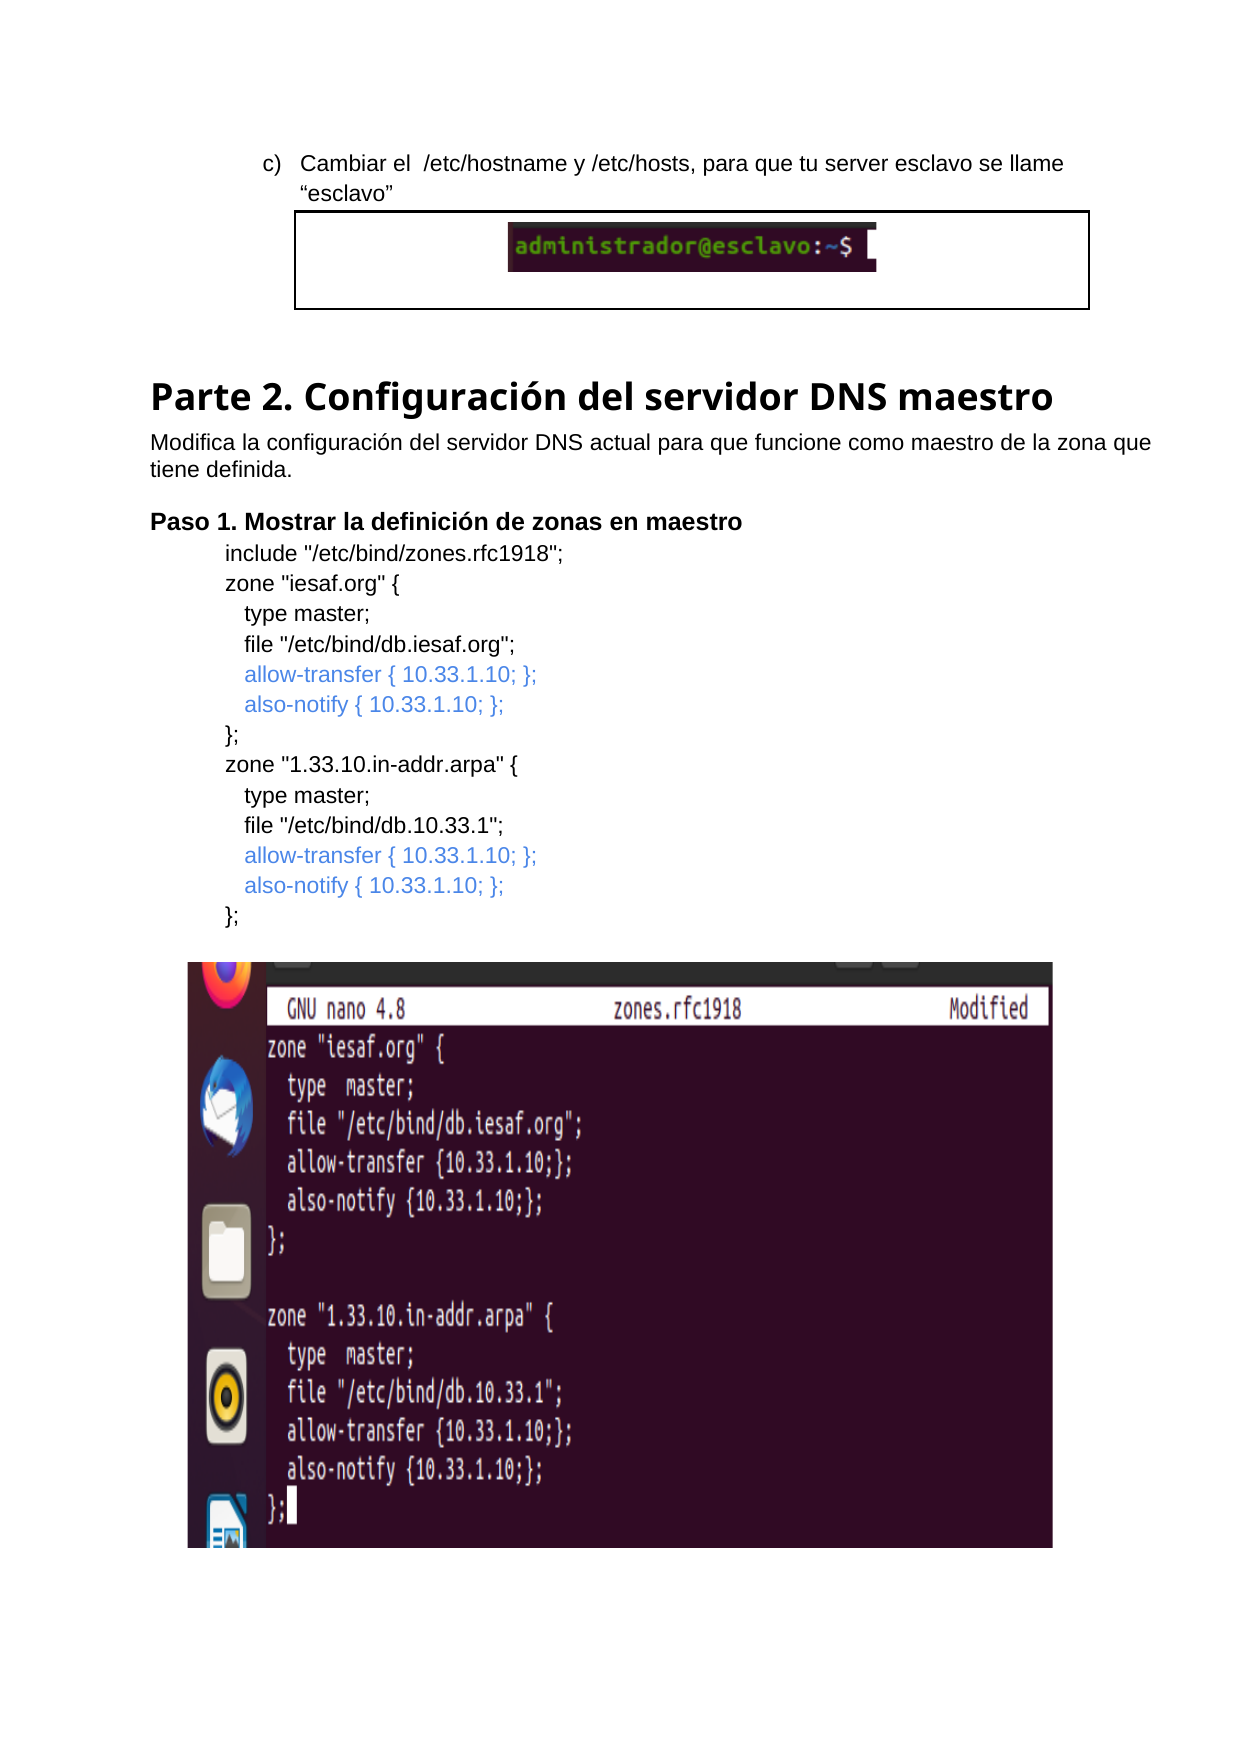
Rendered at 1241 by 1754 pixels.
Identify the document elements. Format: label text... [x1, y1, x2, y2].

picture [187, 962, 1053, 1548]
text include "/etc/bind/zones.rfc1918"; [225, 540, 1090, 566]
text zone "1.33.10.in-addr.arpa" { [225, 751, 1090, 778]
text file "/etc/bind/db.10.33.1"; [225, 812, 1090, 838]
text }; [225, 721, 1090, 747]
text allow-transfer { 10.33.1.10; }; [225, 842, 1090, 868]
text also-notify { 10.33.1.10; }; [225, 691, 1090, 717]
picture [507, 222, 877, 272]
table_header [296, 213, 1088, 308]
text zone "iesaf.org" { [225, 570, 1090, 596]
text also-notify { 10.33.1.10; }; [225, 872, 1090, 898]
text allow-transfer { 10.33.1.10; }; [225, 661, 1090, 687]
text Parte 2. Configuración del servidor DNS maestro [150, 371, 1090, 422]
text type master; [225, 600, 1090, 627]
subtitle Paso 1. Mostrar la definición de zonas en maestro [150, 507, 1090, 536]
list Cambiar el /etc/hostname y /etc/hosts, para que tu server esclavo se llame “esclavo” [262, 150, 1090, 207]
text }; [225, 902, 1090, 929]
text type master; [225, 782, 1090, 808]
text file "/etc/bind/db.iesaf.org"; [225, 631, 1090, 657]
subtitle Modifica la configuración del servidor DNS actual para que funcione como maestro de la zona que tiene definida. [150, 429, 1153, 482]
